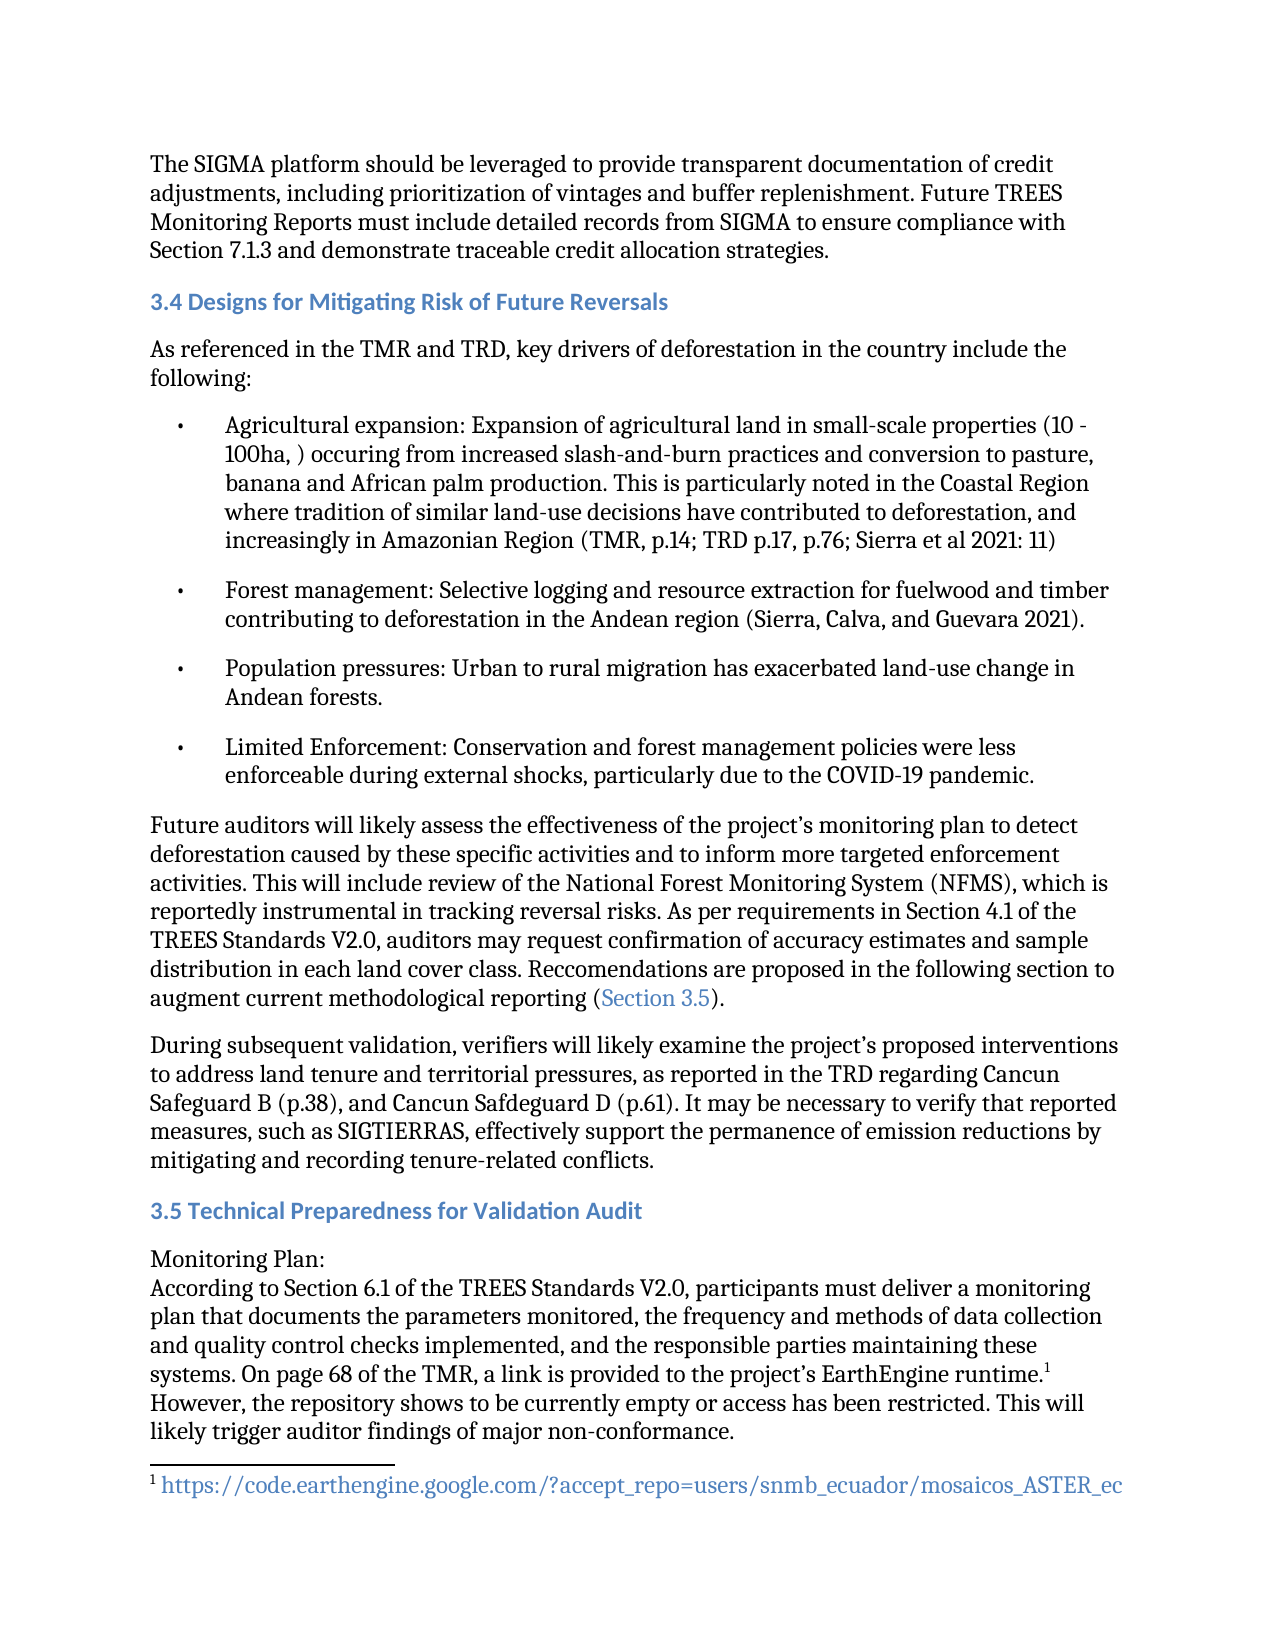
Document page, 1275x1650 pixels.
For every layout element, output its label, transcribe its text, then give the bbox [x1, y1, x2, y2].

text Future auditors will likely assess the effectiveness of the project’s monitoring plan to detect deforestation caused by these specific activities and to inform more targeted enforcement activities. This will include review of the National Forest Monitoring System (NFMS), which is reportedly instrumental in tracking reversal risks. As per requirements in Section 4.1 of the TREES Standards V2.0, auditors may request confirmation of accuracy estimates and sample distribution in each land cover class. Reccomendations are proposed in the following section to augment current methodological reporting (Section 3.5). [150, 811, 1125, 1012]
list Population pressures: Urban to rural migration has exacerbated land-use change in Andean forests. [175, 654, 1125, 712]
text As referenced in the TMR and TRD, key drivers of deforestation in the country include the following: [150, 335, 1125, 393]
subtitle 3.5 Technical Preparedness for Validation Audit [150, 1196, 1125, 1226]
text Monitoring Plan: According to Section 6.1 of the TREES Standards V2.0, participants must deliver a monitoring plan that documents the parameters monitored, the frequency and methods of data collection and quality control checks implemented, and the responsible parties maintaining these systems. On page 68 of the TMR, a link is provided to the project’s EarthEngine runtime. However, the repository shows to be currently empty or access has been restricted. This will likely trigger auditor findings of major non-conformance. [150, 1245, 1125, 1446]
text During subsequent validation, verifiers will likely examine the project’s proposed interventions to address land tenure and territorial pressures, as reported in the TRD regarding Cancun Safeguard B (p.38), and Cancun Safdeguard D (p.61). It may be necessary to verify that reported measures, such as SIGTIERRAS, effectively support the permanence of emission reductions by mitigating and recording tenure-related conflicts. [150, 1031, 1125, 1175]
subtitle 3.4 Designs for Mitigating Risk of Future Reversals [150, 286, 1125, 316]
list Agricultural expansion: Expansion of agricultural land in small-scale properties (10 - 100ha, ) occuring from increased slash-and-burn practices and conversion to pasture, banana and African palm production. This is particularly noted in the Coastal Region where tradition of similar land-use decisions have contributed to deforestation, and increasingly in Amazonian Region (TMR, p.14; TRD p.17, p.76; Sierra et al 2021: 11) [175, 411, 1125, 555]
text https://code.earthengine.google.com/?accept_repo=users/snmb_ecuador/mosaicos_ASTER_ec [150, 1471, 1125, 1500]
list Forest management: Selective logging and resource extraction for fuelwood and timber contributing to deforestation in the Andean region (Sierra, Calva, and Guevara 2021). [175, 576, 1125, 633]
list Limited Enforcement: Conservation and forest management policies were less enforceable during external shocks, particularly due to the COVID-19 pandemic. [175, 733, 1125, 790]
text The SIGMA platform should be leveraged to provide transparent documentation of credit adjustments, including prioritization of vintages and buffer replenishment. Future TREES Monitoring Reports must include detailed records from SIGMA to ensure compliance with Section 7.1.3 and demonstrate traceable credit allocation strategies. [150, 150, 1125, 265]
